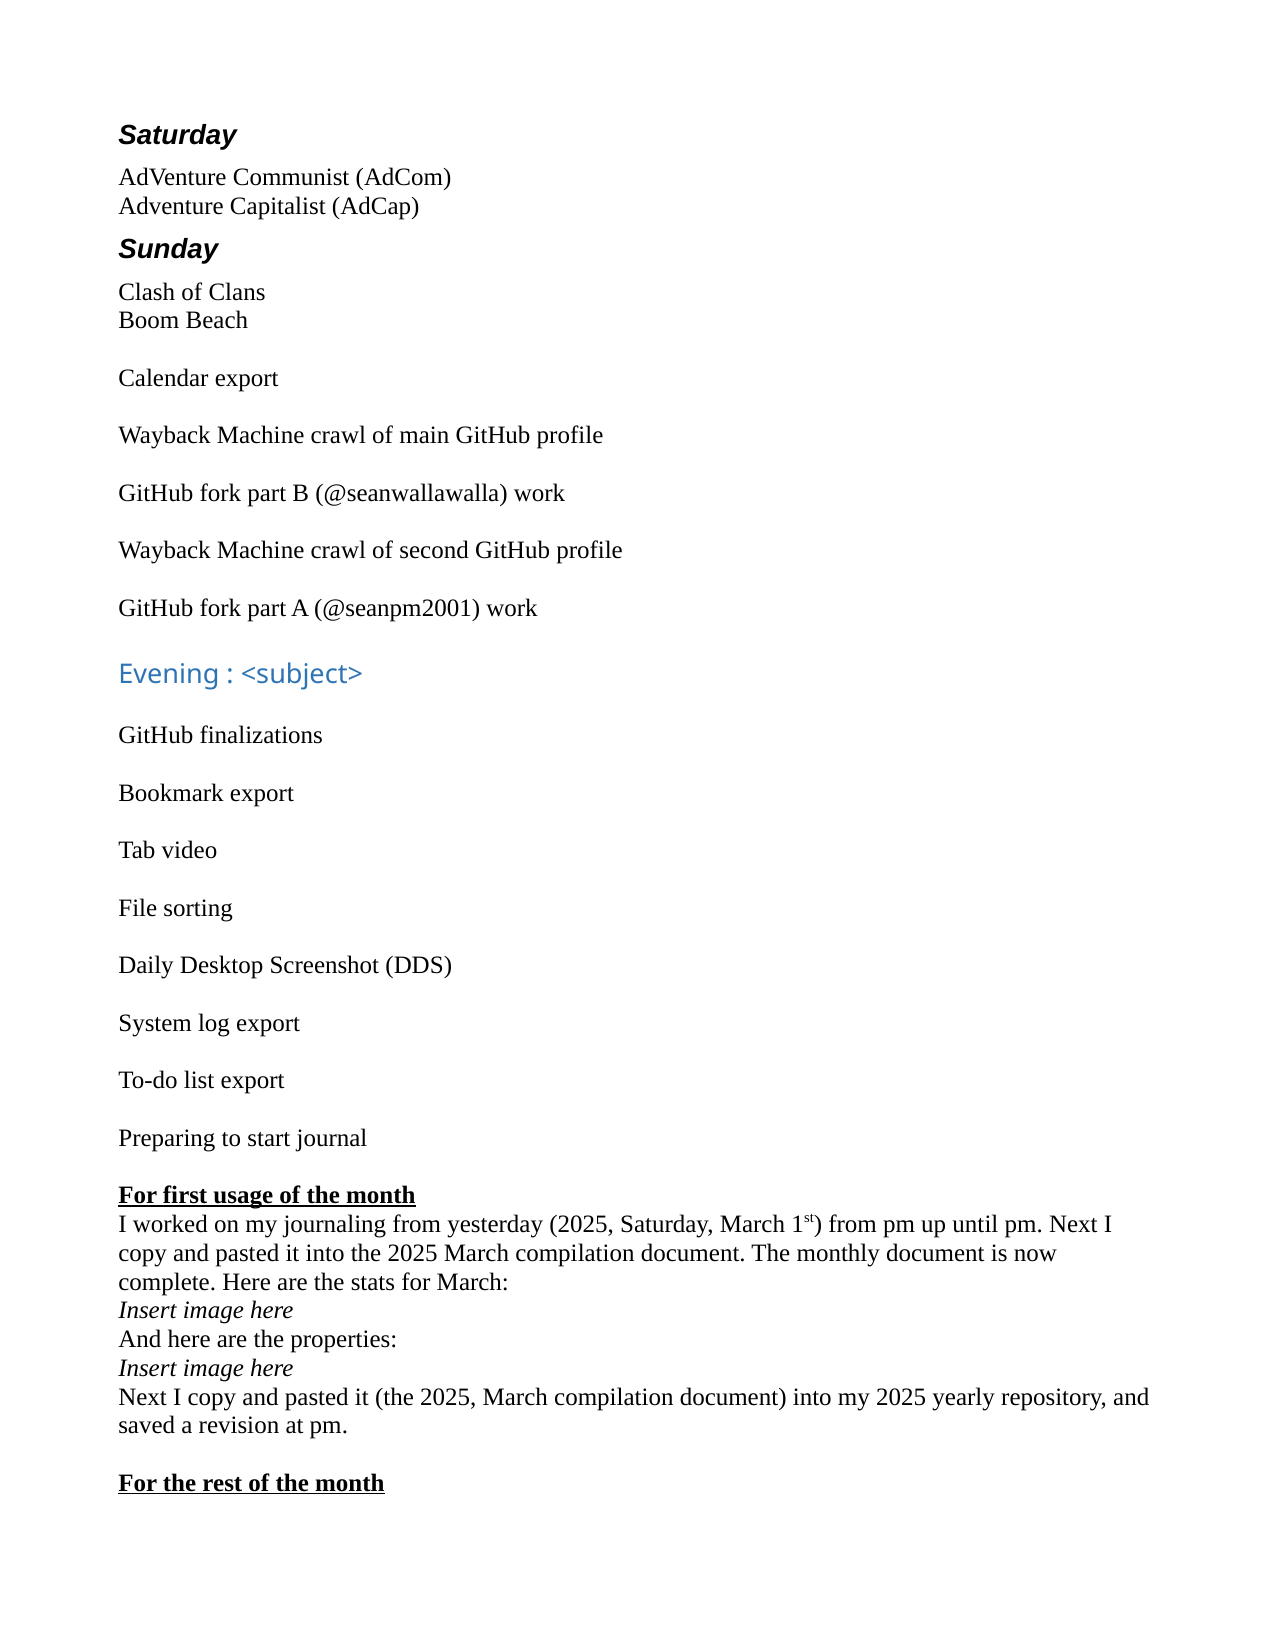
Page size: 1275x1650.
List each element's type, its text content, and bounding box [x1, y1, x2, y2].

text File sorting [118, 893, 1157, 922]
text GitHub fork part B (@seanwallawalla) work [118, 478, 1157, 507]
text Bookmark export [118, 778, 1157, 807]
text I worked on my journaling from yesterday (2025, Saturday, March 1st) from pm up until pm. Next I copy and pasted it into the 2025 March compilation document. The monthly document is now complete. Here are the stats for March: [118, 1209, 1157, 1295]
text Insert image here [118, 1295, 1157, 1324]
text Next I copy and pasted it (the 2025, March compilation document) into my 2025 yearly repository, and saved a revision at pm. [118, 1382, 1157, 1439]
text Tab video [118, 835, 1157, 864]
text Preparing to start journal [118, 1123, 1157, 1152]
text For first usage of the month [118, 1180, 1157, 1209]
text Wayback Machine crawl of second GitHub profile [118, 536, 1157, 564]
text Wayback Machine crawl of main GitHub profile [118, 421, 1157, 449]
text Daily Desktop Screenshot (DDS) [118, 950, 1157, 979]
text GitHub finalizations [118, 720, 1157, 749]
text AdVenture Communist (AdCom) [118, 162, 1157, 191]
subtitle Evening : <subject> [118, 655, 1157, 692]
text Adventure Capitalist (AdCap) [118, 191, 1157, 220]
text Calendar export [118, 363, 1157, 392]
subtitle Saturday [118, 118, 1157, 150]
text System log export [118, 1008, 1157, 1037]
text And here are the properties: [118, 1324, 1157, 1353]
text Boom Beach [118, 306, 1157, 334]
text GitHub fork part A (@seanpm2001) work [118, 593, 1157, 622]
text For the rest of the month [118, 1468, 1157, 1497]
text Insert image here [118, 1353, 1157, 1382]
text To-do list export [118, 1065, 1157, 1094]
text Clash of Clans [118, 277, 1157, 306]
subtitle Sunday [118, 232, 1157, 264]
